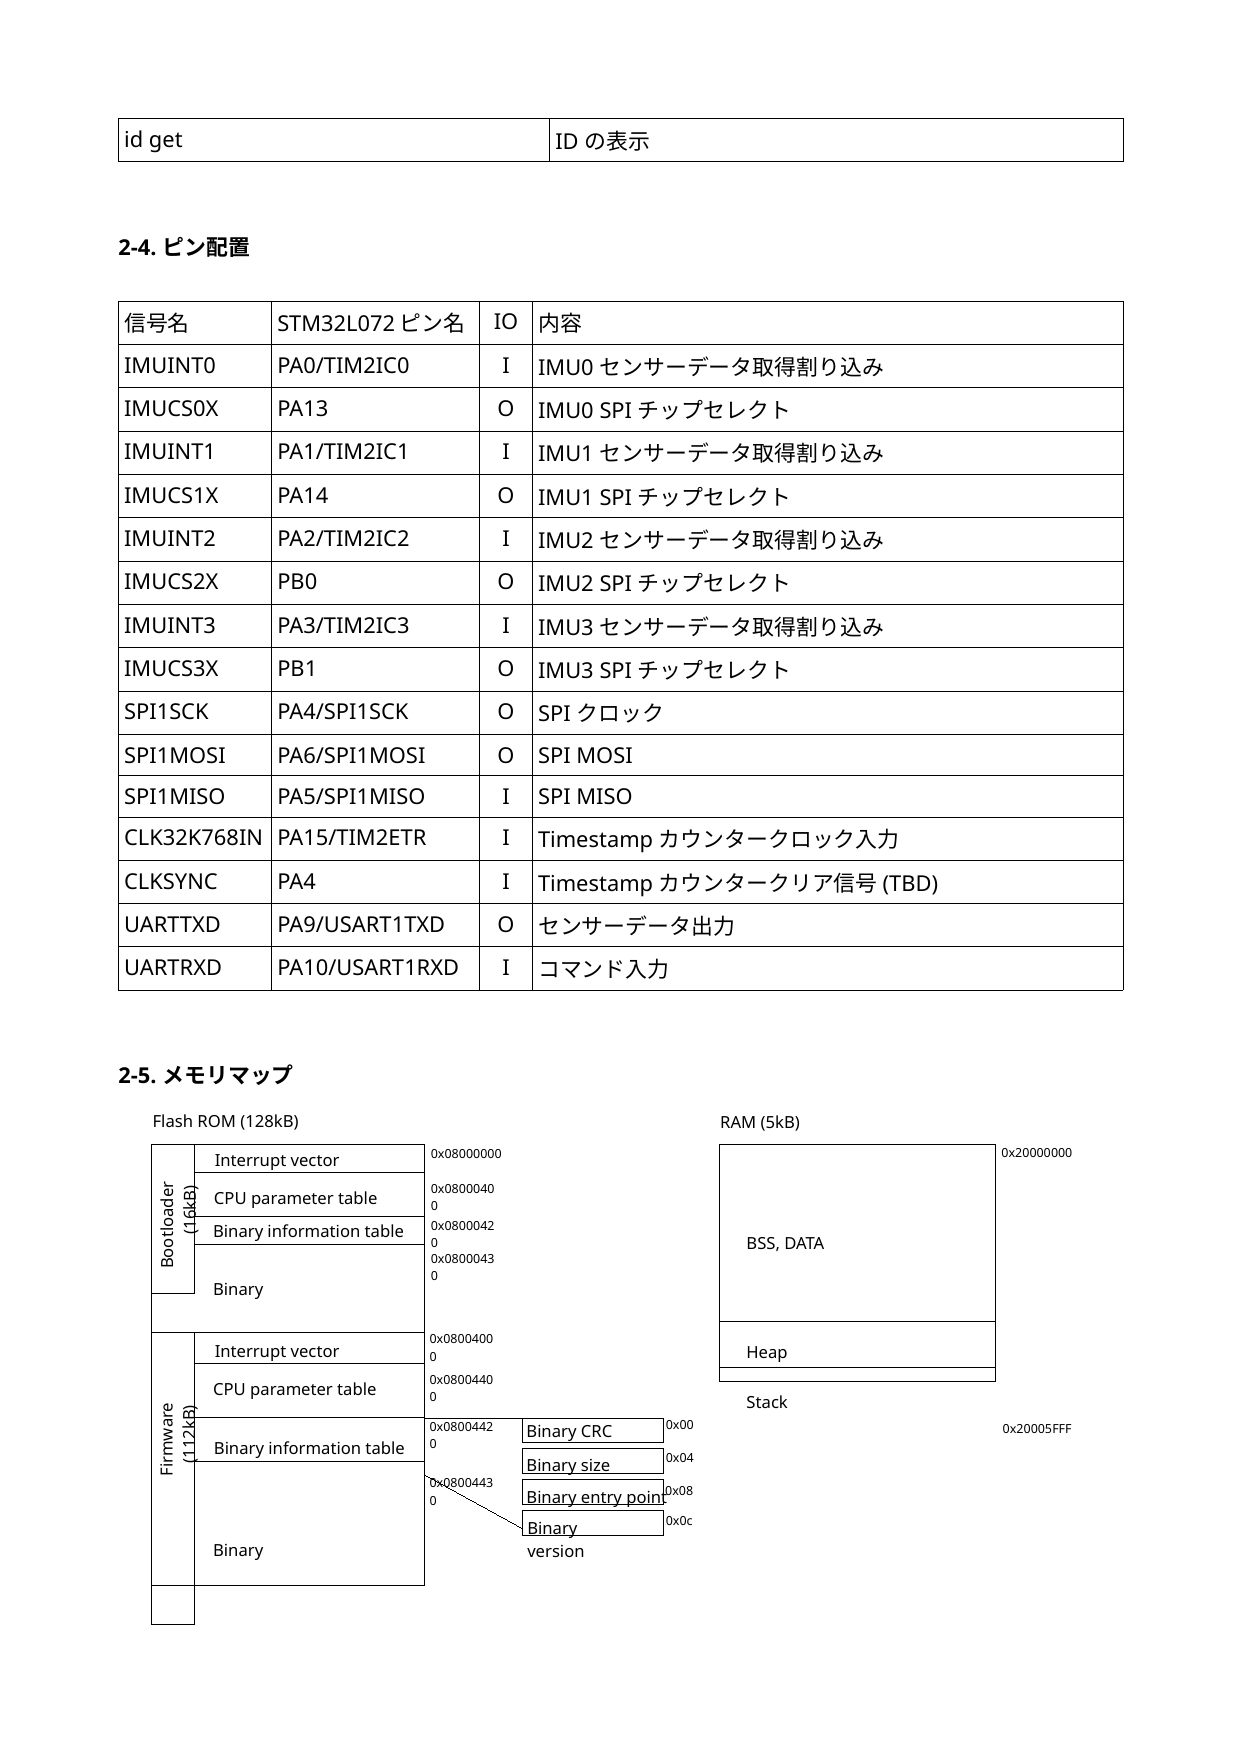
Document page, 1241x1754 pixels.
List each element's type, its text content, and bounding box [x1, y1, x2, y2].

text 2-5. メモリマップ [118, 1058, 1122, 1090]
table_cell ID の表示 [550, 119, 1123, 161]
table_cell IMU2 センサーデータ取得割り込み [533, 518, 1123, 561]
table_cell SPI1MOSI [119, 735, 271, 775]
table_cell PA3/TIM2IC3 [272, 605, 479, 647]
table_header 信号名 [119, 302, 271, 344]
table_cell PA2/TIM2IC2 [272, 518, 479, 561]
table_cell SPI クロック [533, 692, 1123, 734]
table_cell id get [119, 119, 549, 161]
table_cell PA0/TIM2IC0 [272, 345, 479, 387]
table_cell O [480, 475, 532, 517]
table_cell IMU3 SPI チップセレクト [533, 648, 1123, 691]
table_cell PA15/TIM2ETR [272, 818, 479, 860]
table_cell I [480, 861, 532, 903]
table_cell PA4 [272, 861, 479, 903]
table_cell Timestamp カウンタークロック入力 [533, 818, 1123, 860]
table_cell I [480, 432, 532, 474]
table_cell IMU0 SPI チップセレクト [533, 388, 1123, 431]
table_cell IMU1 センサーデータ取得割り込み [533, 432, 1123, 474]
table_header 内容 [533, 302, 1123, 344]
table_cell PB0 [272, 562, 479, 604]
table_cell I [480, 818, 532, 860]
table_cell O [480, 388, 532, 431]
table_cell IMU2 SPI チップセレクト [533, 562, 1123, 604]
table_cell I [480, 605, 532, 647]
table_cell O [480, 562, 532, 604]
table_cell IMU1 SPI チップセレクト [533, 475, 1123, 517]
table_cell I [480, 345, 532, 387]
table_cell PA1/TIM2IC1 [272, 432, 479, 474]
table_header STM32L072ピン名 [272, 302, 479, 344]
table_cell SPI MOSI [533, 735, 1123, 775]
table_cell IMUINT0 [119, 345, 271, 387]
table_cell IMUINT3 [119, 605, 271, 647]
table_cell I [480, 518, 532, 561]
table_cell PA13 [272, 388, 479, 431]
table_cell IMUCS2X [119, 562, 271, 604]
table_cell PA9/USART1TXD [272, 904, 479, 946]
table_cell PA4/SPI1SCK [272, 692, 479, 734]
table_cell IMU0 センサーデータ取得割り込み [533, 345, 1123, 387]
table_cell IMUCS0X [119, 388, 271, 431]
table_cell PA5/SPI1MISO [272, 776, 479, 817]
table_cell CLK32K768IN [119, 818, 271, 860]
table_cell PA6/SPI1MOSI [272, 735, 479, 775]
table_cell PB1 [272, 648, 479, 691]
table_cell I [480, 947, 532, 990]
table_cell IMUINT2 [119, 518, 271, 561]
table_cell コマンド入力 [533, 947, 1123, 990]
table_cell IMUCS1X [119, 475, 271, 517]
table_cell Timestamp カウンタークリア信号 (TBD) [533, 861, 1123, 903]
table_header IO [480, 302, 532, 344]
table_cell O [480, 735, 532, 775]
table_cell UARTTXD [119, 904, 271, 946]
table_cell SPI MISO [533, 776, 1123, 817]
table_cell UARTRXD [119, 947, 271, 990]
table_cell PA10/USART1RXD [272, 947, 479, 990]
table_cell IMU3 センサーデータ取得割り込み [533, 605, 1123, 647]
table_cell I [480, 776, 532, 817]
table_cell PA14 [272, 475, 479, 517]
table_cell O [480, 904, 532, 946]
table_cell SPI1SCK [119, 692, 271, 734]
table_cell IMUINT1 [119, 432, 271, 474]
table_cell センサーデータ出力 [533, 904, 1123, 946]
table_cell IMUCS3X [119, 648, 271, 691]
table_cell O [480, 648, 532, 691]
text 2-4. ピン配置 [118, 230, 1122, 262]
table_cell O [480, 692, 532, 734]
table_cell CLKSYNC [119, 861, 271, 903]
table_cell SPI1MISO [119, 776, 271, 817]
